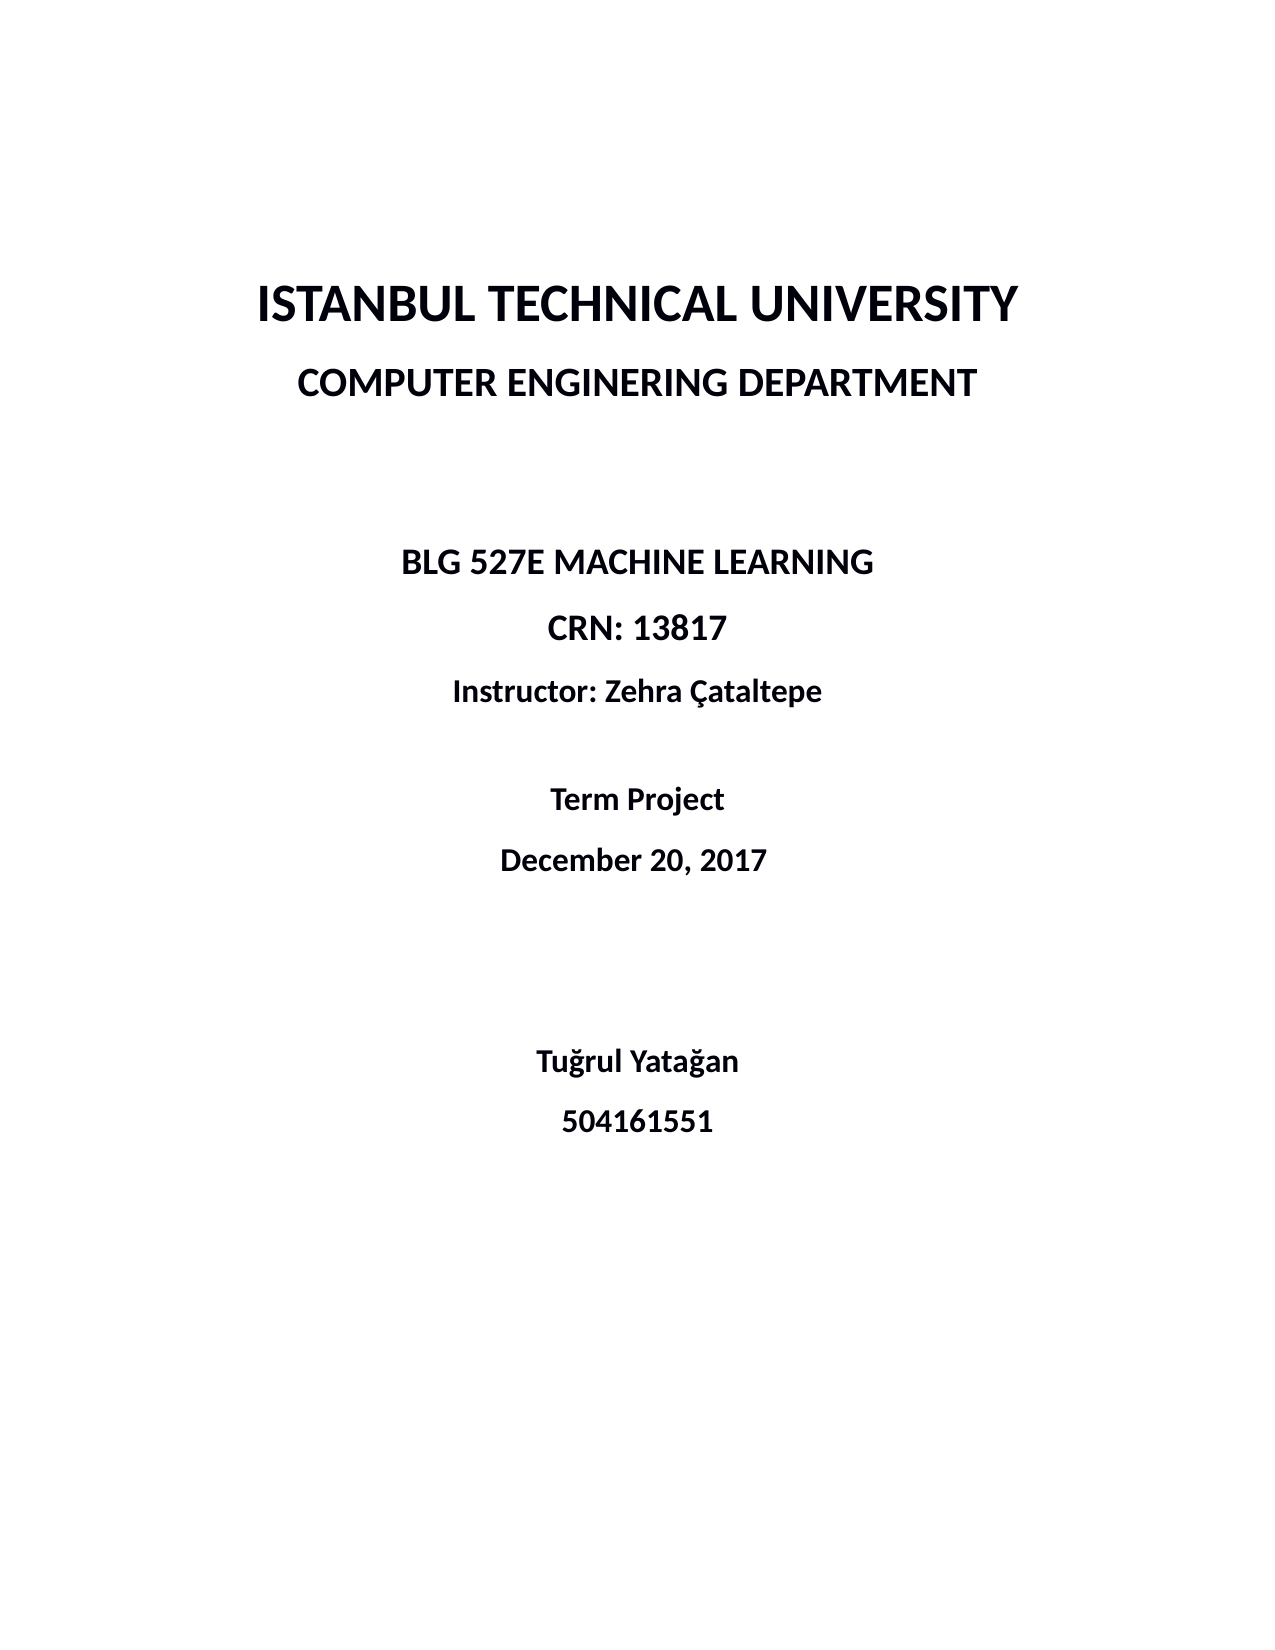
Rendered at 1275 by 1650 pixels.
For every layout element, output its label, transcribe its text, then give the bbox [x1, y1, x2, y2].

text COMPUTER ENGINERING DEPARTMENT [150, 356, 1125, 407]
text CRN: 13817 [150, 604, 1125, 650]
text ISTANBUL TECHNICAL UNIVERSITY [150, 268, 1125, 334]
text 504161551 [150, 1101, 1125, 1141]
text Instructor: Zehra Çataltepe [150, 671, 1125, 711]
text December 20, 2017 [150, 839, 1125, 879]
text Tuğrul Yatağan [150, 1040, 1125, 1081]
text Term Project [150, 778, 1125, 819]
text BLG 527E MACHINE LEARNING [150, 538, 1125, 584]
